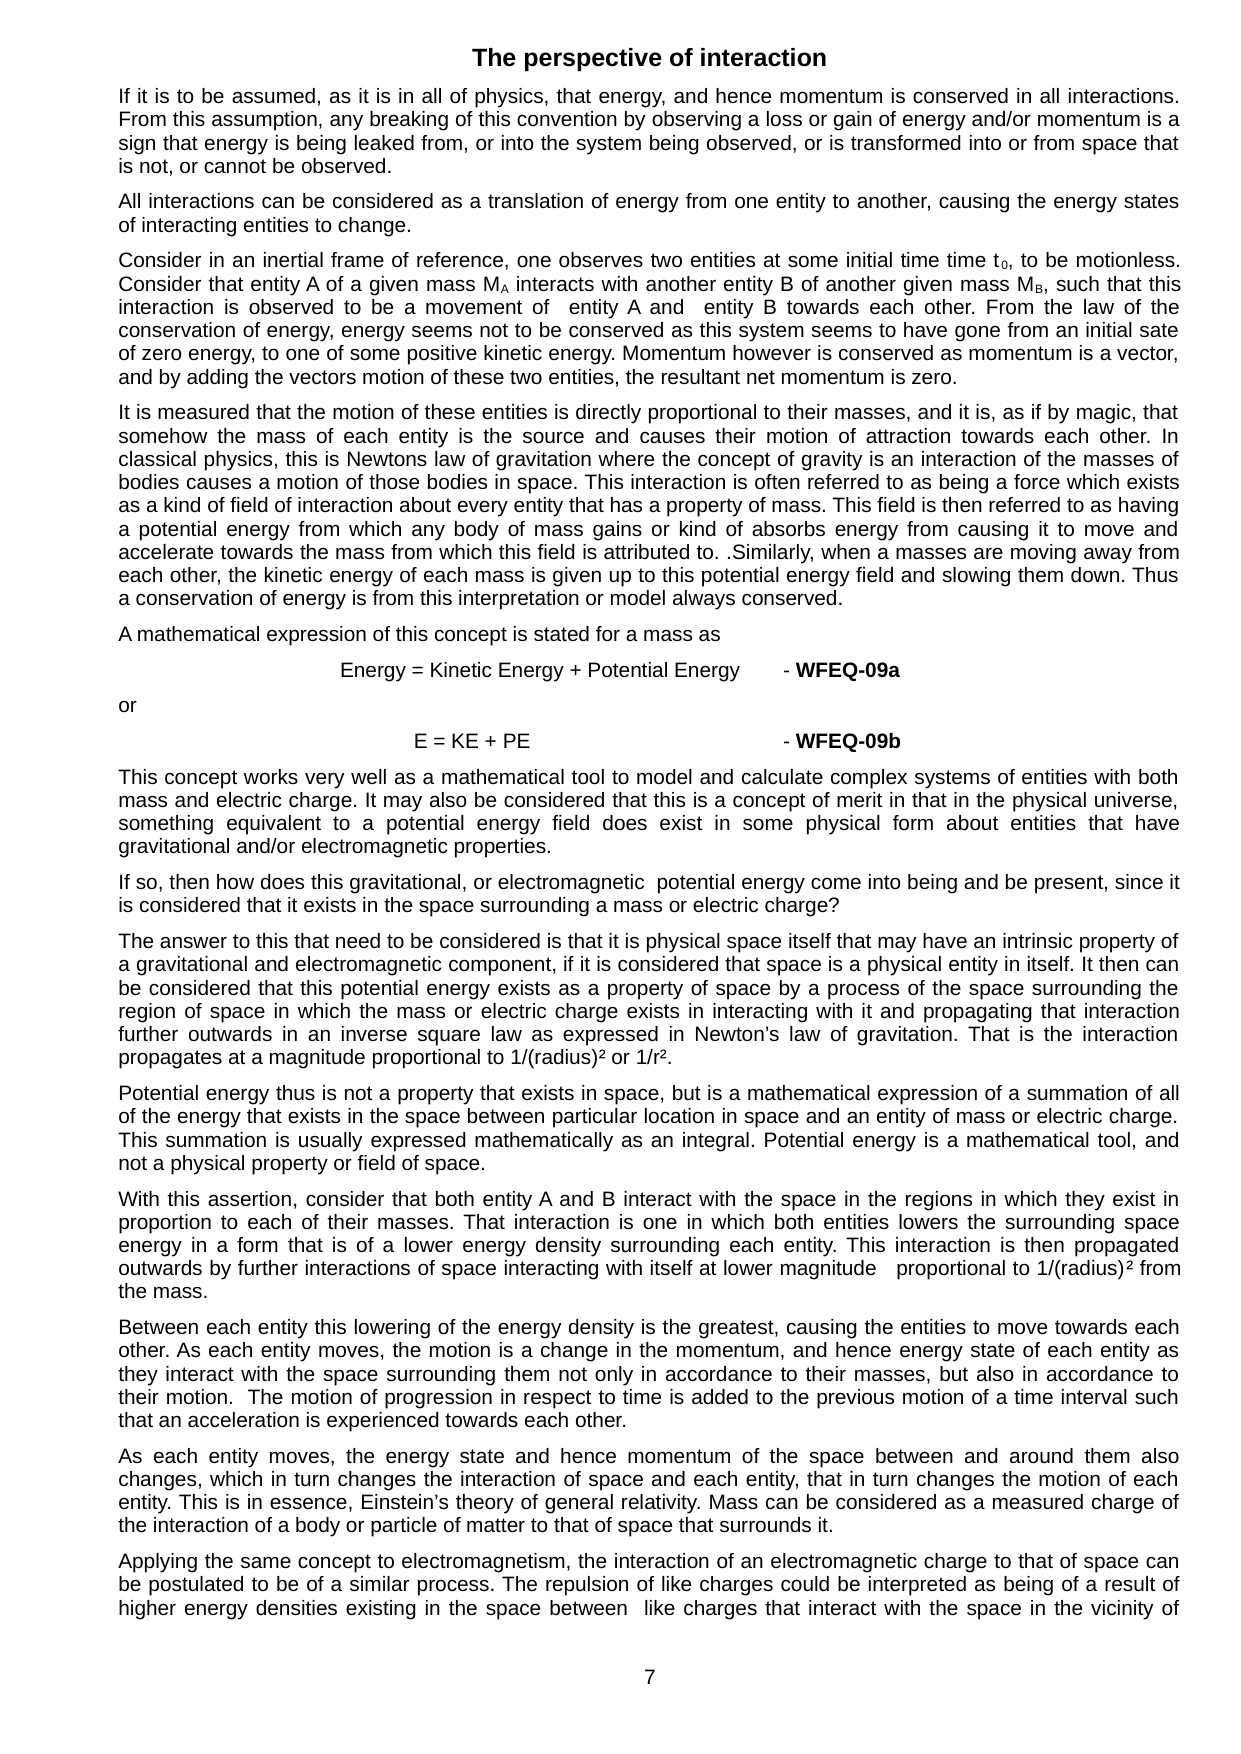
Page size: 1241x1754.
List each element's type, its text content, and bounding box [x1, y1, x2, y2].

text All interactions can be considered as a translation of energy from one entity to another, causing the energy states of interacting entities to change. [118, 190, 1181, 237]
text If it is to be assumed, as it is in all of physics, that energy, and hence momentum is conserved in all interactions. From this assumption, any breaking of this convention by observing a loss or gain of energy and/or momentum is a sign that energy is being leaked from, or into the system being observed, or is transformed into or from space that is not, or cannot be observed. [118, 85, 1181, 178]
text This concept works very well as a mathematical tool to model and calculate complex systems of entities with both mass and electric charge. It may also be considered that this is a concept of merit in that in the physical universe, something equivalent to a potential energy field does exist in some physical form about entities that have gravitational and/or electromagnetic properties. [118, 765, 1181, 858]
text It is measured that the motion of these entities is directly proportional to their masses, and it is, as if by magic, that somehow the mass of each entity is the source and causes their motion of attraction towards each other. In classical physics, this is Newtons law of gravitation where the concept of gravity is an interaction of the masses of bodies causes a motion of those bodies in space. This interaction is often referred to as being a force which exists as a kind of field of interaction about every entity that has a property of mass. This field is then referred to as having a potential energy from which any body of mass gains or kind of absorbs energy from causing it to move and accelerate towards the mass from which this field is attributed to. .Similarly, when a masses are moving away from each other, the kinetic energy of each mass is given up to this potential energy field and slowing them down. Thus a conservation of energy is from this interpretation or model always conserved. [118, 401, 1181, 610]
text E = KE + PE - WFEQ-09b [118, 730, 1181, 753]
text Potential energy thus is not a property that exists in space, but is a mathematical expression of a summation of all of the energy that exists in the space between particular location in space and an entity of mass or electric charge. This summation is usually expressed mathematically as an integral. Potential energy is a mathematical tool, and not a physical property or field of space. [118, 1082, 1181, 1174]
text Consider in an inertial frame of reference, one observes two entities at some initial time time t0, to be motionless. Consider that entity A of a given mass MA interacts with another entity B of another given mass MB, such that this interaction is observed to be a movement of entity A and entity B towards each other. From the law of the conservation of energy, energy seems not to be conserved as this system seems to have gone from an initial sate of zero energy, to one of some positive kinetic energy. Momentum however is conserved as momentum is a vector, and by adding the vectors motion of these two entities, the resultant net momentum is zero. [118, 249, 1181, 388]
text If so, then how does this gravitational, or electromagnetic potential energy come into being and be present, since it is considered that it exists in the space surrounding a mass or electric charge? [118, 871, 1181, 917]
text With this assertion, consider that both entity A and B interact with the space in the regions in which they exist in proportion to each of their masses. That interaction is one in which both entities lowers the surrounding space energy in a form that is of a lower energy density surrounding each entity. This interaction is then propagated outwards by further interactions of space interacting with itself at lower magnitude proportional to 1/(radius)² from the mass. [118, 1187, 1181, 1303]
text As each entity moves, the energy state and hence momentum of the space between and around them also changes, which in turn changes the interaction of space and each entity, that in turn changes the motion of each entity. This is in essence, Einstein’s theory of general relativity. Mass can be considered as a measured charge of the interaction of a body or particle of matter to that of space that surrounds it. [118, 1444, 1181, 1537]
text Applying the same concept to electromagnetism, the interaction of an electromagnetic charge to that of space can be postulated to be of a similar process. The repulsion of like charges could be interpreted as being of a result of higher energy densities existing in the space between like charges that interact with the space in the vicinity of [118, 1550, 1181, 1619]
text The answer to this that need to be considered is that it is physical space itself that may have an intrinsic property of a gravitational and electromagnetic component, if it is considered that space is a physical entity in itself. It then can be considered that this potential energy exists as a property of space by a process of the space surrounding the region of space in which the mass or electric charge exists in interacting with it and propagating that interaction further outwards in an inverse square law as expressed in Newton’s law of gravitation. That is the interaction propagates at a magnitude proportional to 1/(radius)² or 1/r². [118, 930, 1181, 1069]
text A mathematical expression of this concept is stated for a mass as [118, 622, 1181, 646]
text Between each entity this lowering of the energy density is the greatest, causing the entities to move towards each other. As each entity moves, the motion is a change in the momentum, and hence energy state of each entity as they interact with the space surrounding them not only in accordance to their masses, but also in accordance to their motion. The motion of progression in respect to time is added to the previous motion of a time interval such that an acceleration is experienced towards each other. [118, 1316, 1181, 1432]
text Energy = Kinetic Energy + Potential Energy - WFEQ-09a [118, 658, 1181, 681]
text or [118, 694, 1181, 717]
text The perspective of interaction [118, 44, 1181, 72]
